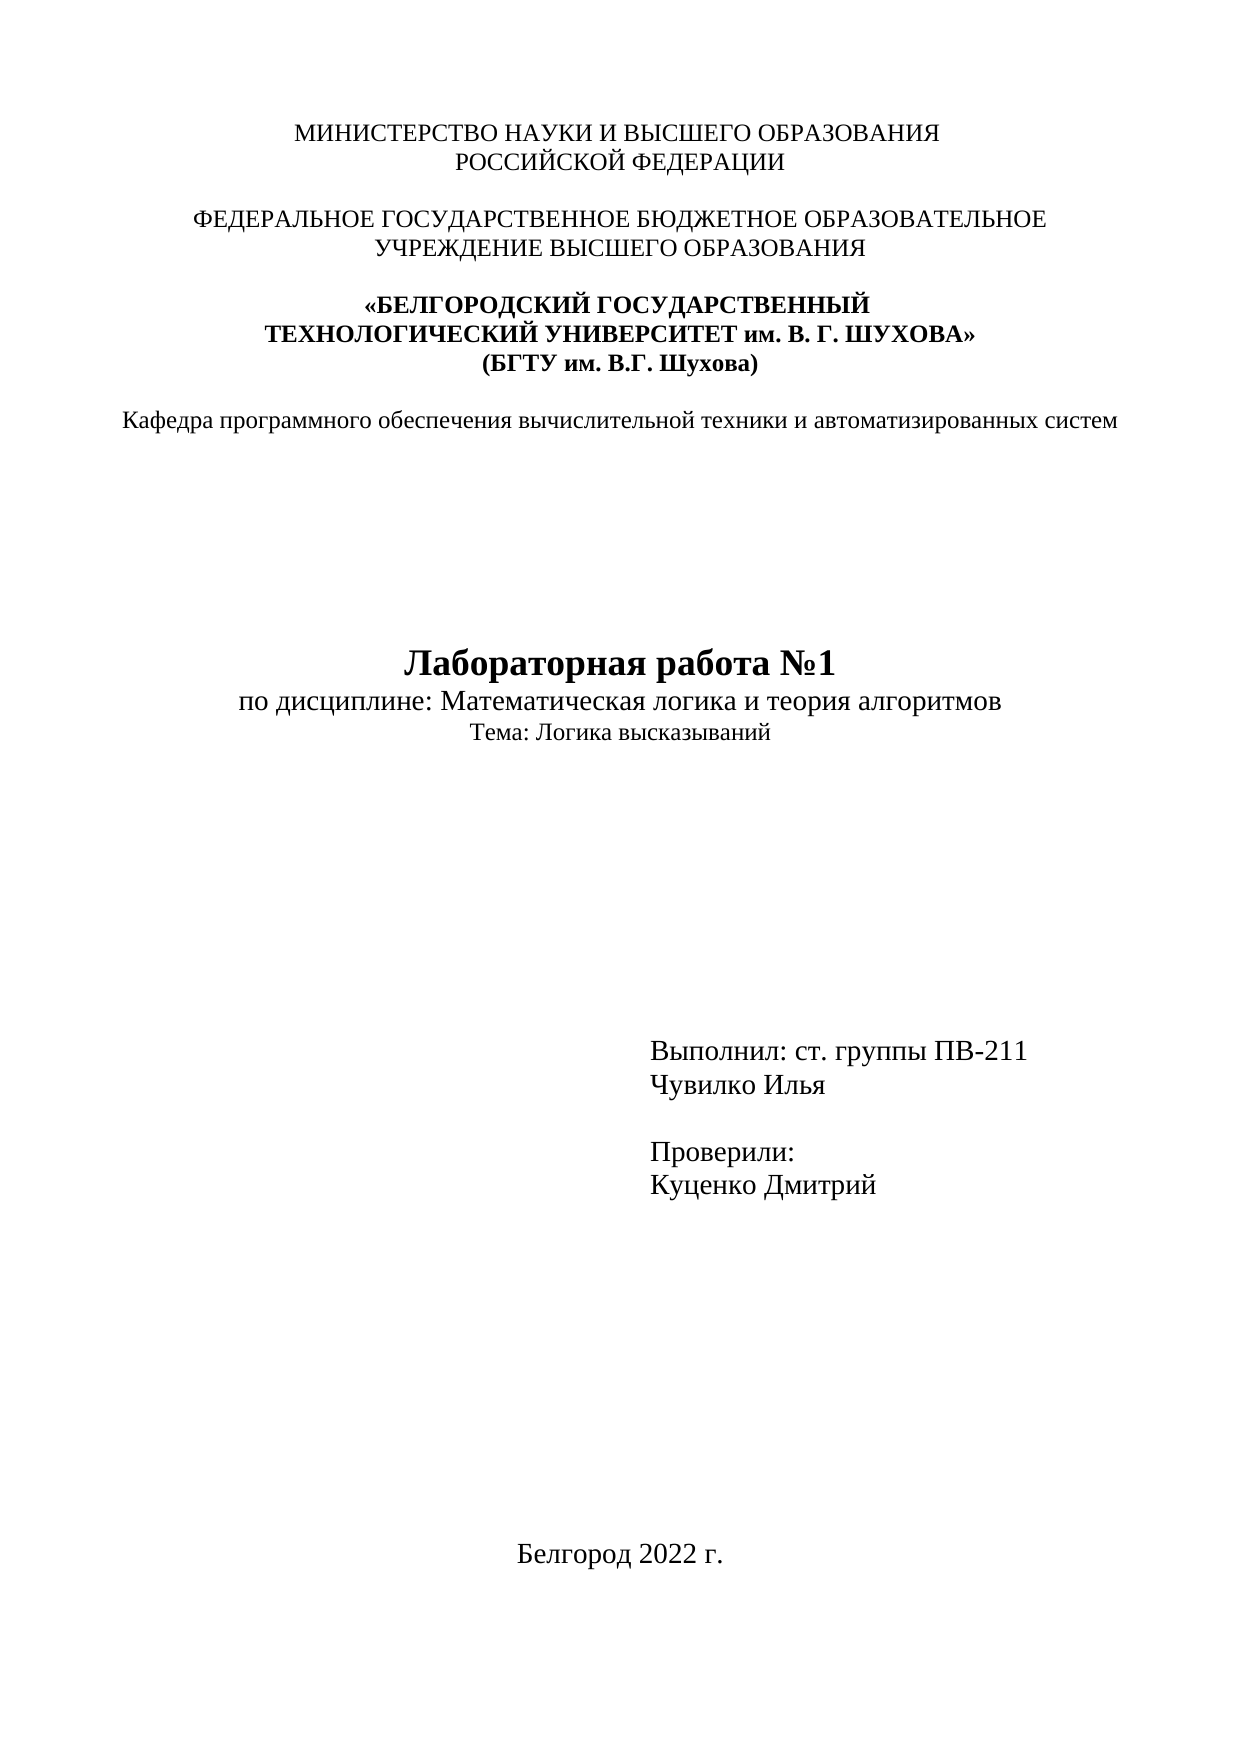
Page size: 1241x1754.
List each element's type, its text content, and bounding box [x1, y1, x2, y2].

text Лабораторная работа №1 [118, 640, 1122, 683]
text «БЕЛГОРОДСКИЙ ГОСУДАРСТВЕННЫЙ [118, 291, 1122, 319]
text ФЕДЕРАЛЬНОЕ ГОСУДАРСТВЕННОЕ БЮДЖЕТНОЕ ОБРАЗОВАТЕЛЬНОЕ УЧРЕЖДЕНИЕ ВЫСШЕГО ОБРАЗОВАНИЯ [118, 204, 1122, 262]
text Чувилко Илья [118, 1067, 1122, 1100]
text Куценко Дмитрий [118, 1167, 1122, 1201]
text Белгород 2022 г. [118, 1536, 1122, 1570]
text ТЕХНОЛОГИЧЕСКИЙ УНИВЕРСИТЕТ им. В. Г. ШУХОВА» [118, 319, 1122, 348]
text Проверили: [118, 1134, 1122, 1167]
text Выполнил: ст. группы ПВ-211 [118, 1033, 1122, 1067]
text по дисциплине: Математическая логика и теория алгоритмов [118, 683, 1122, 717]
text МИНИСТЕРСТВО НАУКИ И ВЫСШЕГО ОБРАЗОВАНИЯ РОССИЙСКОЙ ФЕДЕРАЦИИ [118, 118, 1122, 176]
text Тема: Логика высказываний [118, 717, 1122, 746]
text Кафедра программного обеспечения вычислительной техники и автоматизированных систем [118, 406, 1122, 434]
text (БГТУ им. В.Г. Шухова) [118, 348, 1122, 377]
